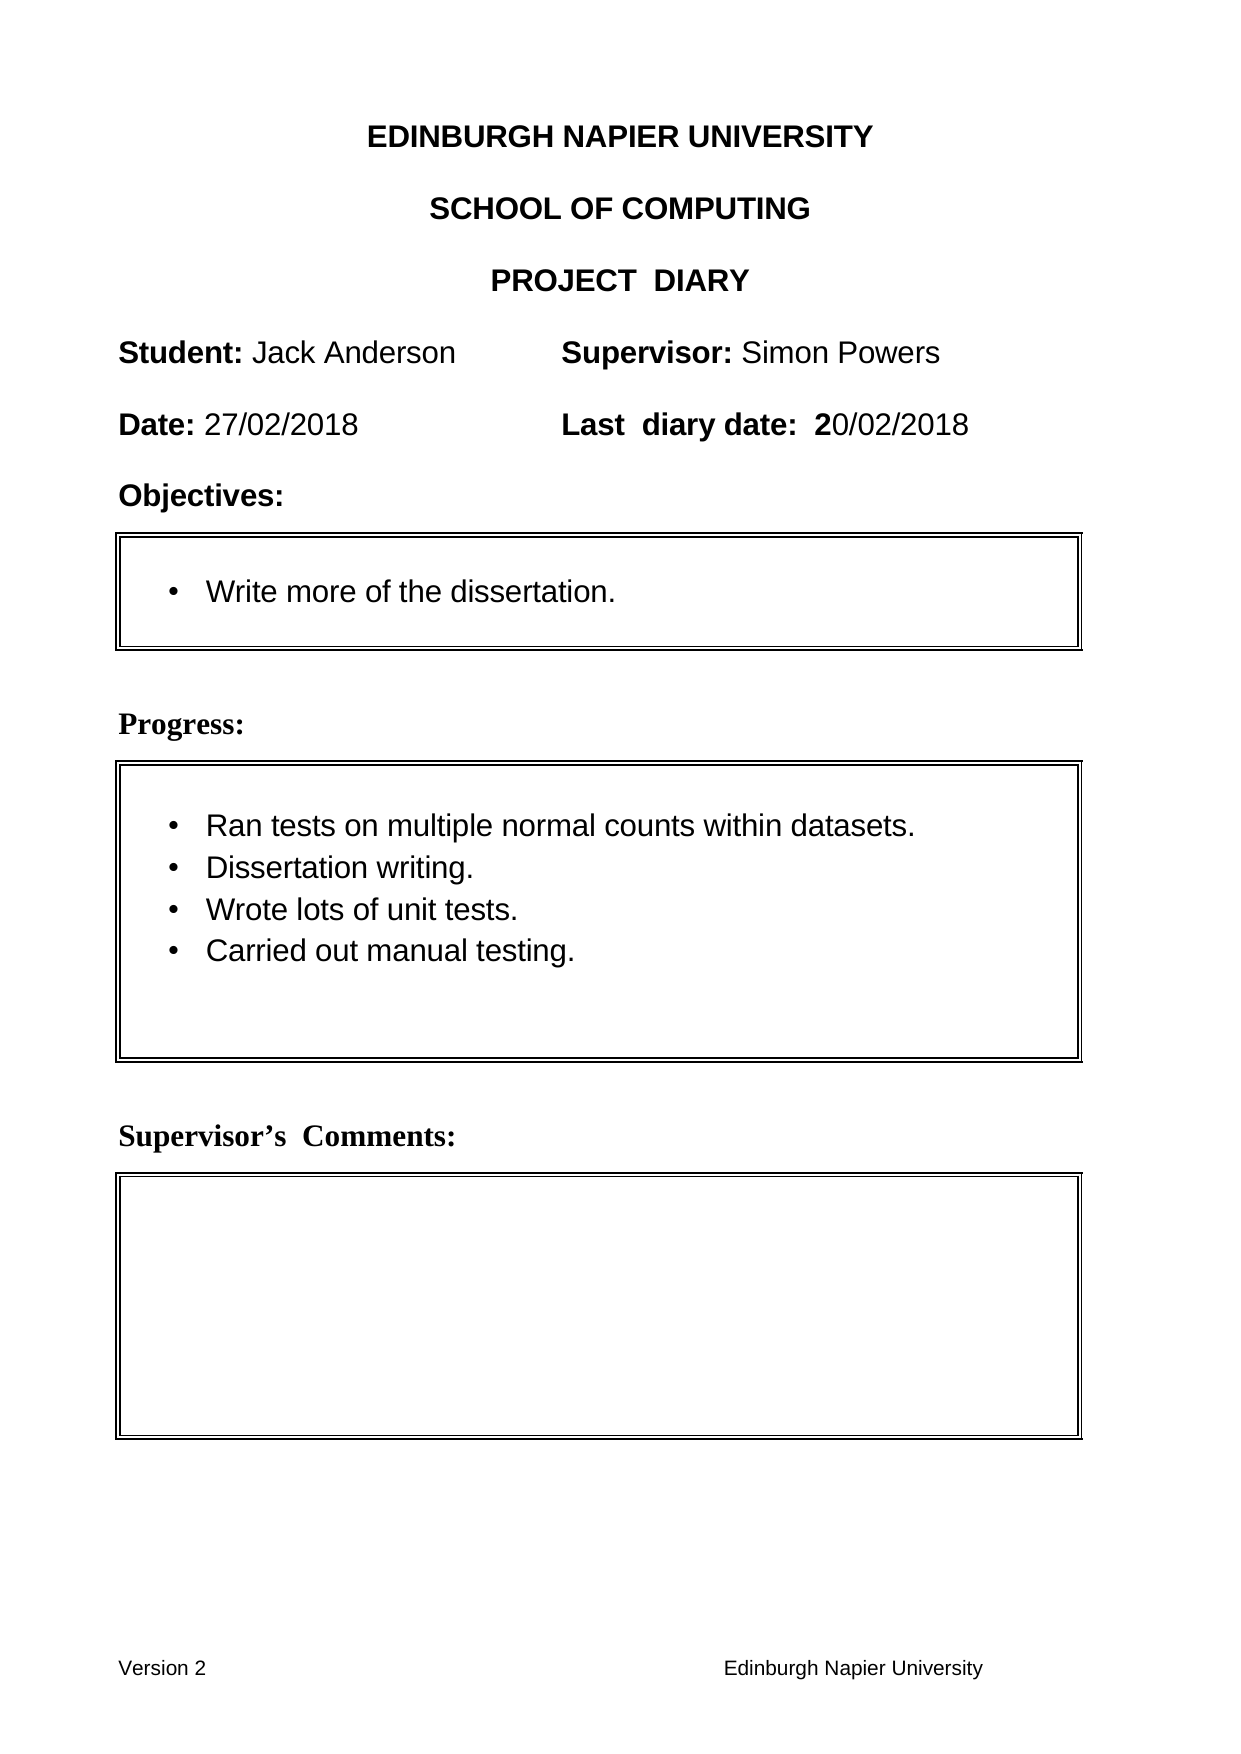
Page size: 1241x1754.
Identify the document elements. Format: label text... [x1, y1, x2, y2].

text Supervisor’s Comments: [118, 1117, 1122, 1153]
text Date: 27/02/2018 Last diary date: 20/02/2018 [118, 406, 1122, 442]
table_header Ran tests on multiple normal counts within datasets. Dissertation writing. Wrote lots of unit tests. Carried out manual testing. [121, 766, 1077, 1057]
text PROJECT DIARY [118, 262, 1122, 298]
table_header [121, 1177, 1077, 1434]
text SCHOOL OF COMPUTING [118, 190, 1122, 226]
text Progress: [118, 706, 1122, 741]
subtitle EDINBURGH NAPIER UNIVERSITY [118, 118, 1122, 154]
text Objectives: [118, 477, 1122, 513]
table_header Write more of the dissertation. [121, 538, 1077, 646]
text Student: Jack Anderson Supervisor: Simon Powers [118, 334, 1122, 370]
